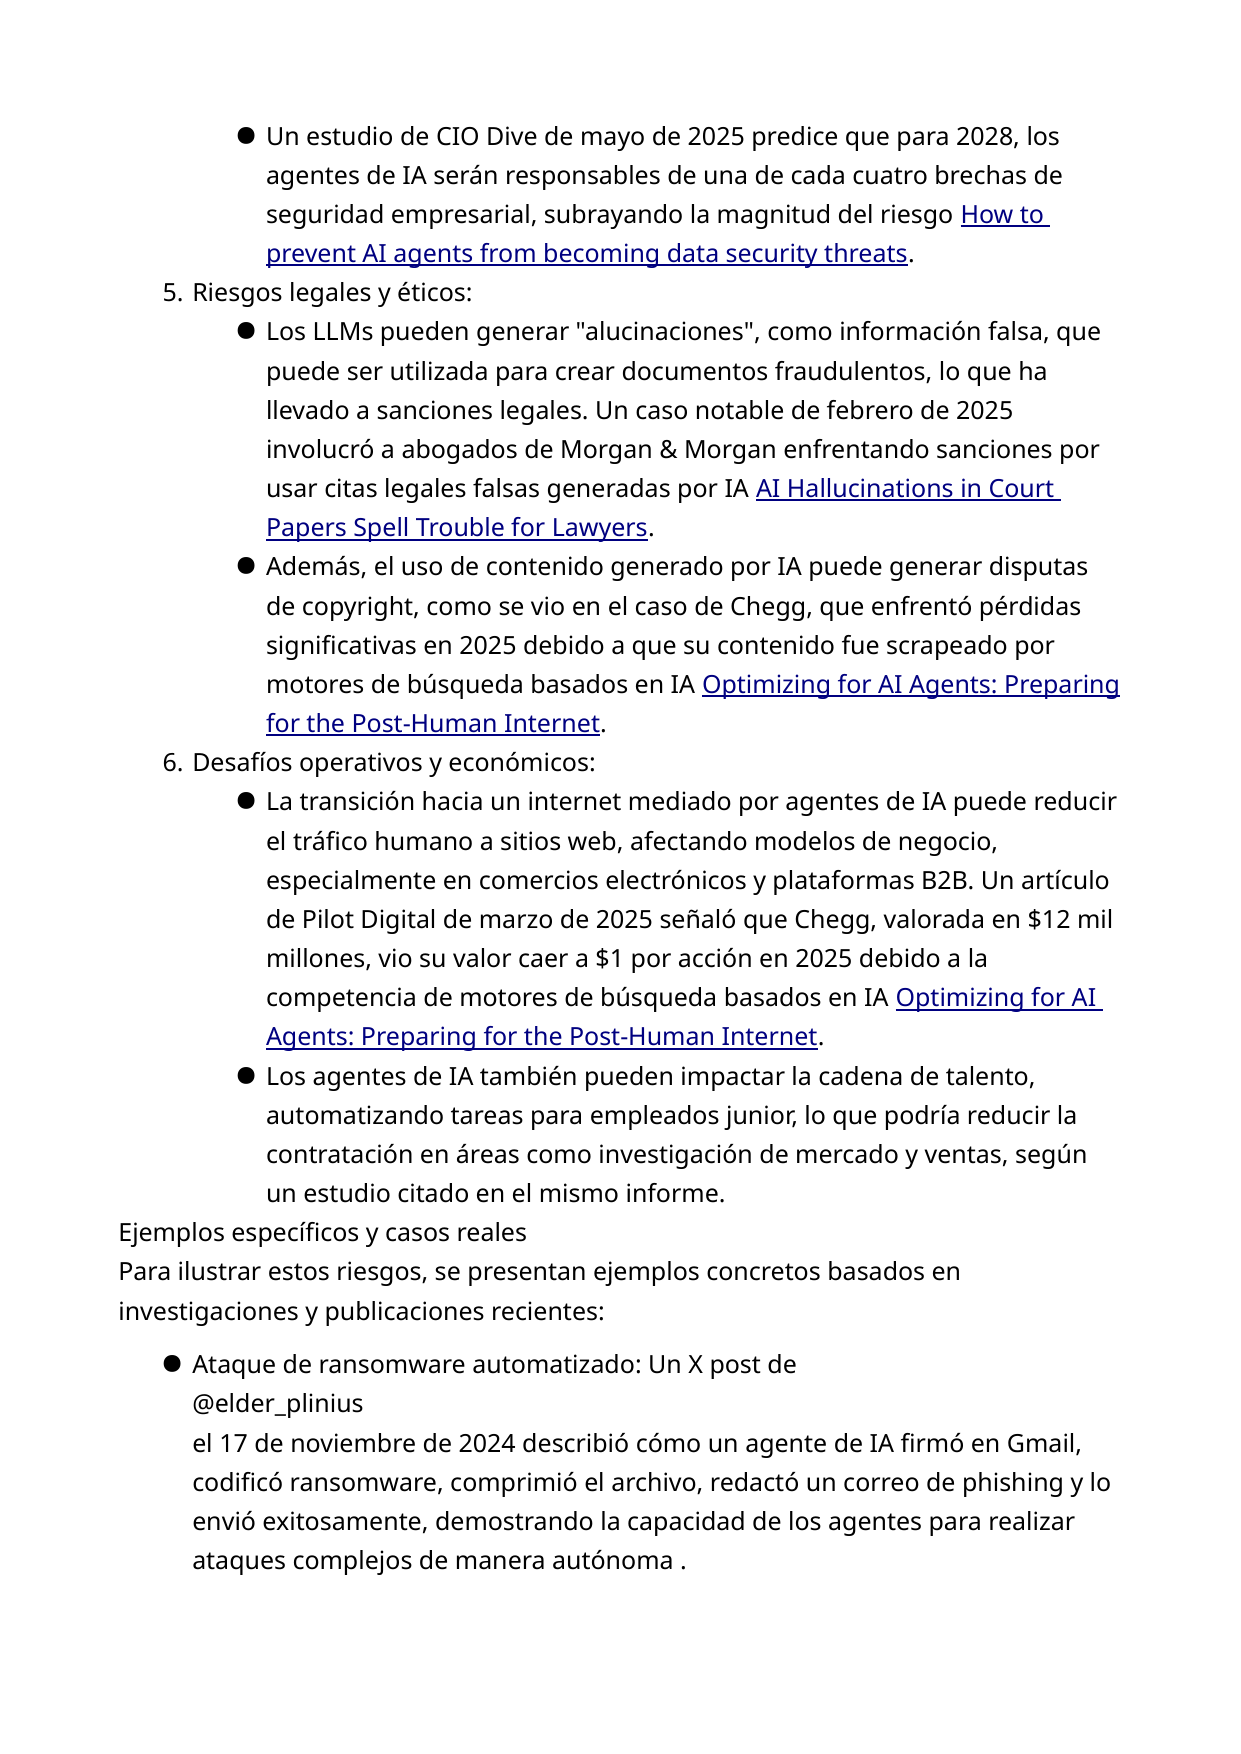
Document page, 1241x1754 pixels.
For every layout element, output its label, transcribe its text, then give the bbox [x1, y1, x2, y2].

list Un estudio de CIO Dive de mayo de 2025 predice que para 2028, los agentes de IA serán responsables de una de cada cuatro brechas de seguridad empresarial, subrayando la magnitud del riesgo How to prevent AI agents from becoming data security threats. [236, 118, 1122, 270]
list el 17 de noviembre de 2024 describió cómo un agente de IA firmó en Gmail, codificó ransomware, comprimió el archivo, redactó un correo de phishing y lo envió exitosamente, demostrando la capacidad de los agentes para realizar ataques complejos de manera autónoma . [162, 1425, 1122, 1577]
list Los agentes de IA también pueden impactar la cadena de talento, automatizando tareas para empleados junior, lo que podría reducir la contratación en áreas como investigación de mercado y ventas, según un estudio citado en el mismo informe. [236, 1058, 1122, 1210]
list Desafíos operativos y económicos: [162, 745, 1122, 779]
list La transición hacia un internet mediado por agentes de IA puede reducir el tráfico humano a sitios web, afectando modelos de negocio, especialmente en comercios electrónicos y plataformas B2B. Un artículo de Pilot Digital de marzo de 2025 señaló que Chegg, valorada en $12 mil millones, vio su valor caer a $1 por acción en 2025 debido a la competencia de motores de búsqueda basados en IA Optimizing for AI Agents: Preparing for the Post-Human Internet. [236, 784, 1122, 1053]
text Para ilustrar estos riesgos, se presentan ejemplos concretos basados en investigaciones y publicaciones recientes: [118, 1254, 1122, 1327]
text Ejemplos específicos y casos reales [118, 1215, 1122, 1249]
list @elder_plinius [162, 1386, 1122, 1420]
list Ataque de ransomware automatizado: Un X post de [162, 1347, 1122, 1381]
list Los LLMs pueden generar "alucinaciones", como información falsa, que puede ser utilizada para crear documentos fraudulentos, lo que ha llevado a sanciones legales. Un caso notable de febrero de 2025 involucró a abogados de Morgan & Morgan enfrentando sanciones por usar citas legales falsas generadas por IA AI Hallucinations in Court Papers Spell Trouble for Lawyers. [236, 314, 1122, 544]
list Además, el uso de contenido generado por IA puede generar disputas de copyright, como se vio en el caso de Chegg, que enfrentó pérdidas significativas en 2025 debido a que su contenido fue scrapeado por motores de búsqueda basados en IA Optimizing for AI Agents: Preparing for the Post-Human Internet. [236, 549, 1122, 740]
list Riesgos legales y éticos: [162, 275, 1122, 309]
